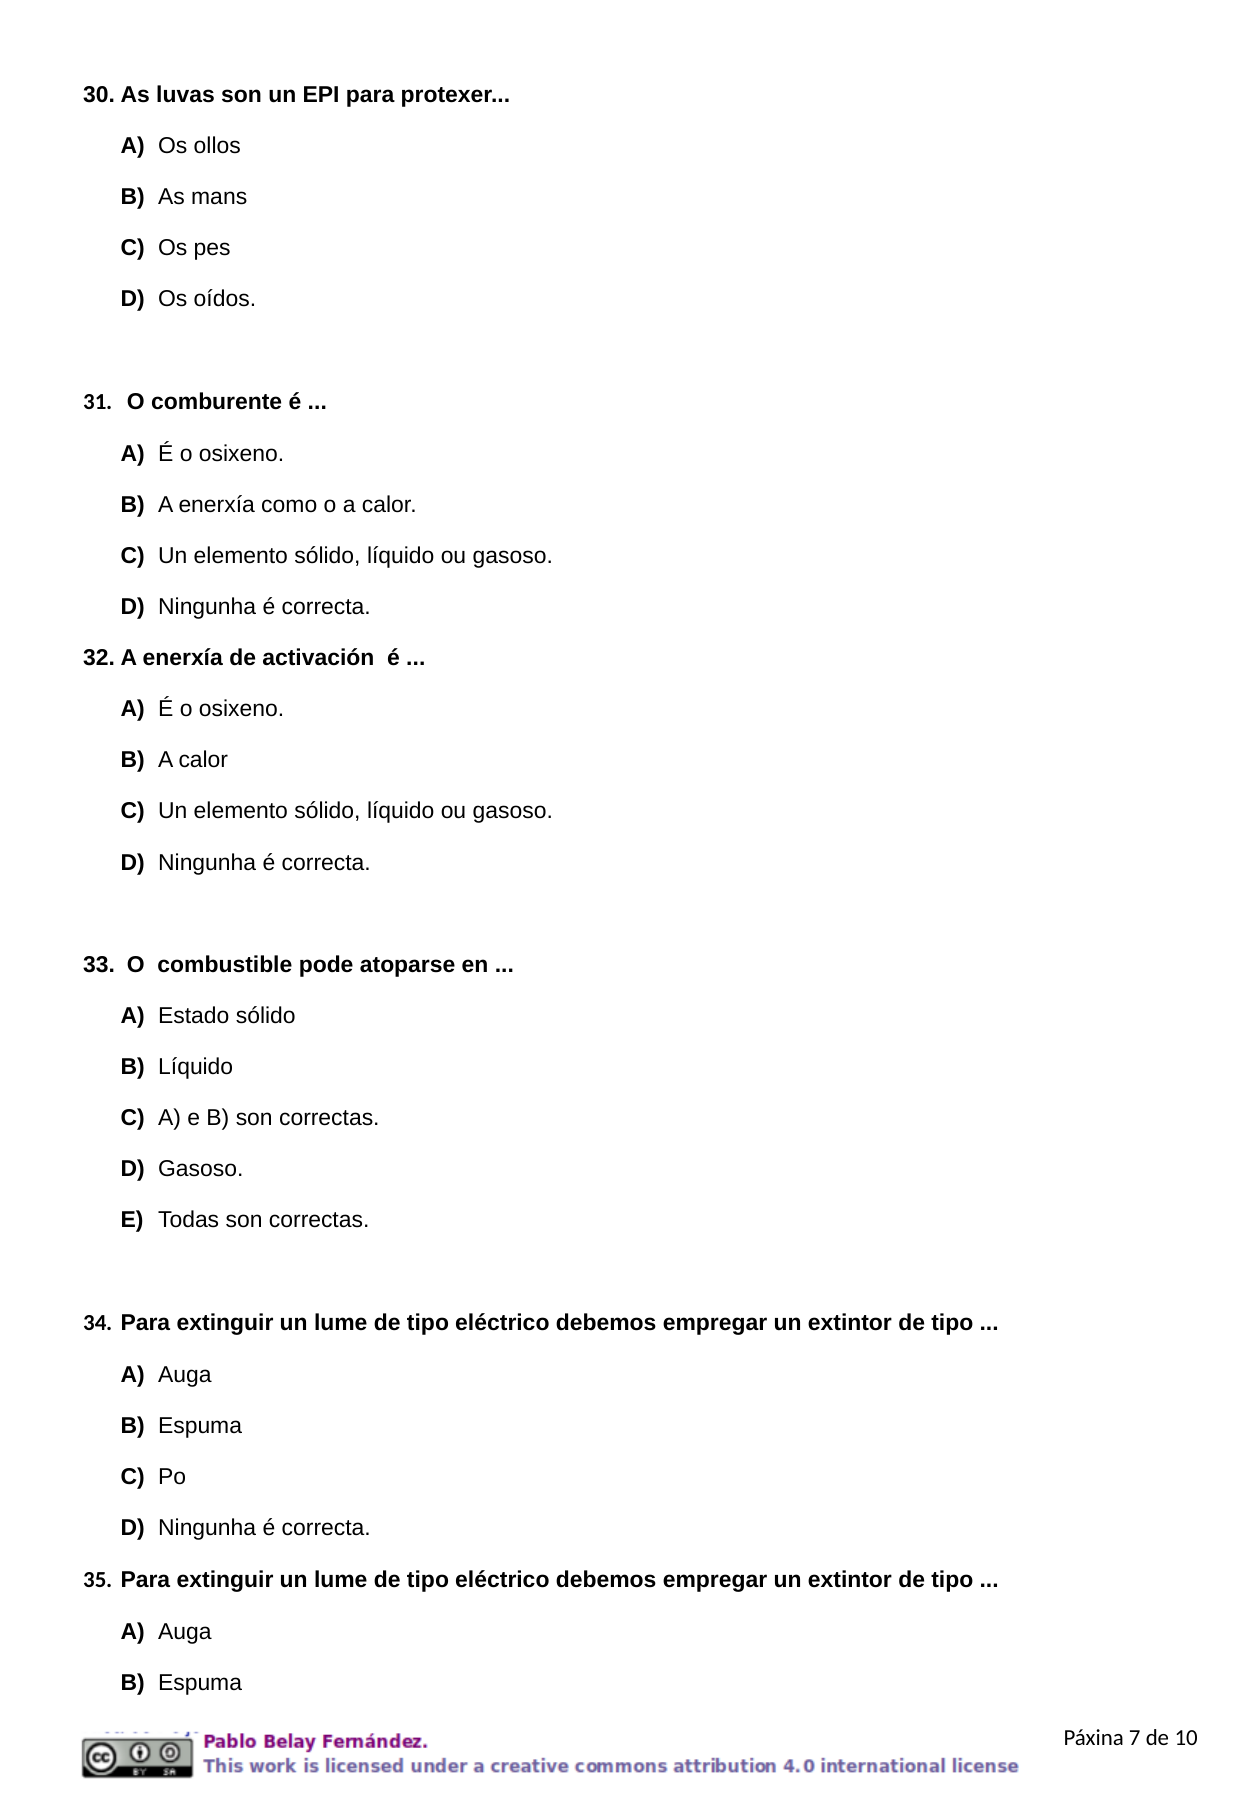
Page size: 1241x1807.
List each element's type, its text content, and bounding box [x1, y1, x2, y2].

list O combustible pode atoparse en ... [83, 951, 1197, 977]
list Para extinguir un lume de tipo eléctrico debemos empregar un extintor de tipo ... [83, 1308, 1197, 1336]
list Un elemento sólido, líquido ou gasoso. [120, 542, 1197, 569]
list Os pes [120, 234, 1197, 260]
list Os oídos. [120, 285, 1197, 311]
list Estado sólido [120, 1002, 1197, 1028]
list Todas son correctas. [120, 1206, 1197, 1232]
list Auga [120, 1361, 1197, 1387]
list Ningunha é correcta. [120, 848, 1197, 875]
list Gasoso. [120, 1155, 1197, 1181]
list Ningunha é correcta. [120, 1514, 1197, 1540]
list A calor [120, 746, 1197, 773]
list Os ollos [120, 132, 1197, 158]
list Espuma [120, 1669, 1197, 1696]
list A enerxía como o a calor. [120, 491, 1197, 518]
list As luvas son un EPI para protexer... [83, 81, 1197, 107]
list Espuma [120, 1412, 1197, 1438]
list Para extinguir un lume de tipo eléctrico debemos empregar un extintor de tipo ... [83, 1565, 1197, 1593]
list Ningunha é correcta. [120, 593, 1197, 620]
list É o osixeno. [120, 440, 1197, 467]
list O comburente é ... [83, 387, 1197, 415]
list É o osixeno. [120, 695, 1197, 722]
list A) e B) son correctas. [120, 1104, 1197, 1130]
list Auga [120, 1618, 1197, 1644]
list As mans [120, 183, 1197, 209]
list Líquido [120, 1053, 1197, 1079]
list A enerxía de activación é ... [83, 644, 1197, 671]
picture [65, 1722, 1035, 1787]
list Po [120, 1463, 1197, 1489]
list Un elemento sólido, líquido ou gasoso. [120, 797, 1197, 824]
